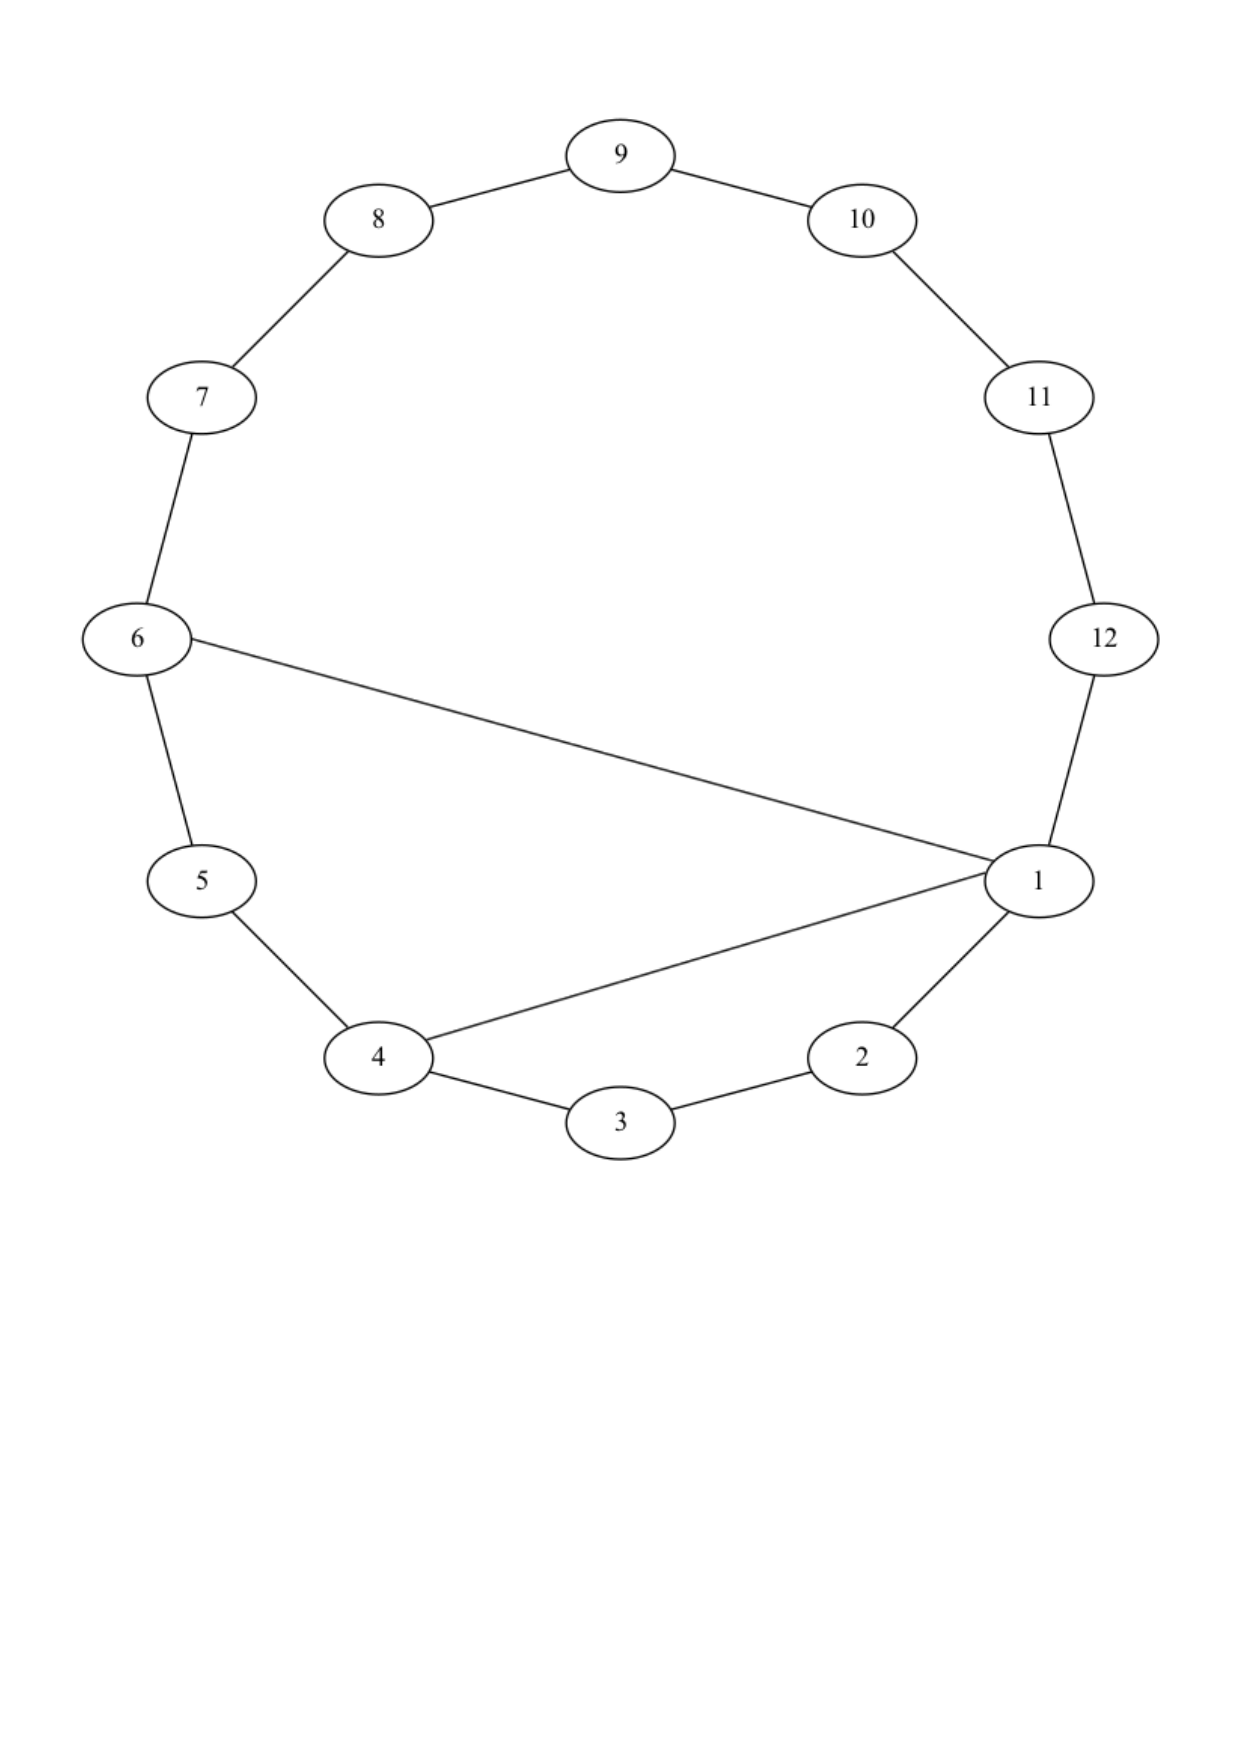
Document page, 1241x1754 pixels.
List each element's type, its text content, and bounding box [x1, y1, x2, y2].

picture [75, 112, 1166, 1167]
text Удалим из ψG ребра, которые вошли в ψ2 и ψ5. Объединим одинаковые множества ψ1 и ψ8, ψ9 входит в ψ1 Не реализованными остались два ребра. Проведем их. Итоговый граф: [75, 75, 1165, 112]
